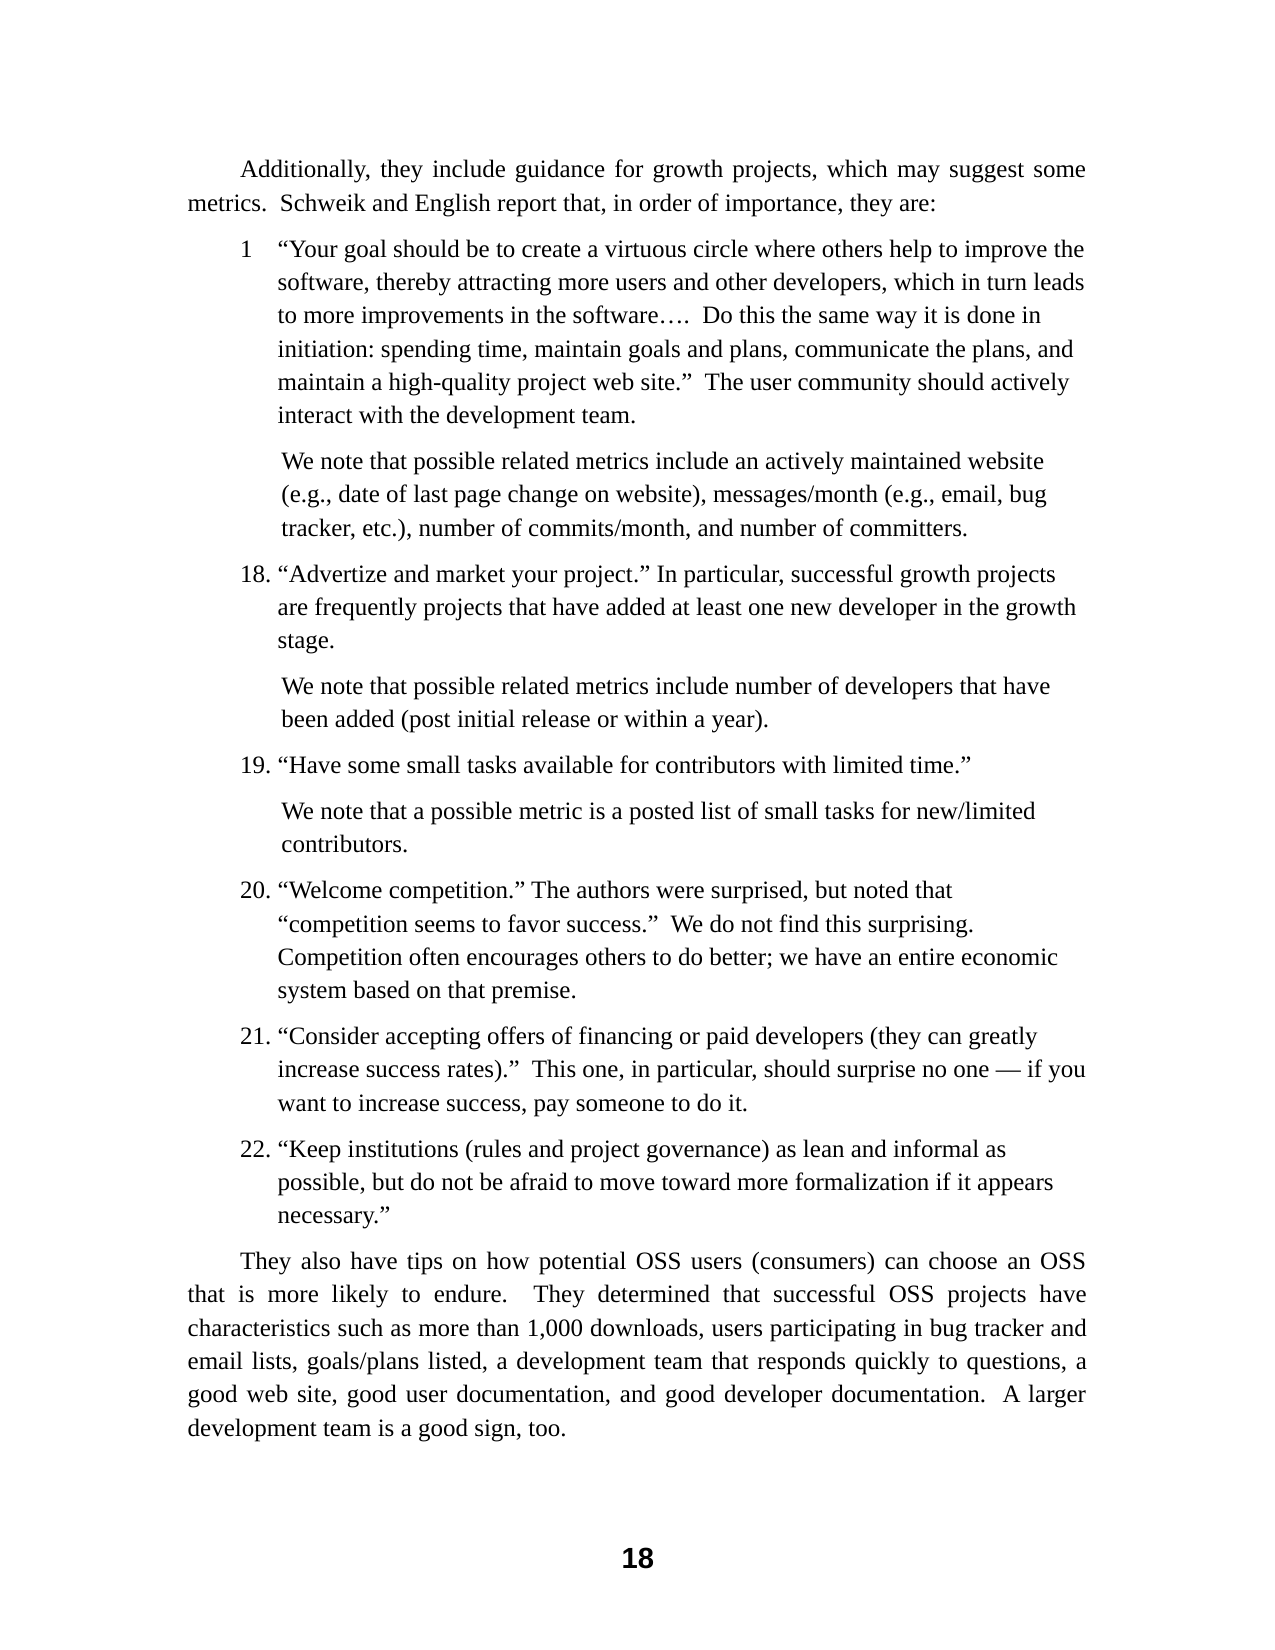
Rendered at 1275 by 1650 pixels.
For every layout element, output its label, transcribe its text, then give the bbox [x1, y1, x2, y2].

list “Keep institutions (rules and project governance) as lean and informal as possible, but do not be afraid to move toward more formalization if it appears necessary.” [240, 1129, 1087, 1229]
text Additionally, they include guidance for growth projects, which may suggest some metrics. Schweik and English report that, in order of importance, they are: [187, 150, 1087, 217]
text They also have tips on how potential OSS users (consumers) can choose an OSS that is more likely to endure. They determined that successful OSS projects have characteristics such as more than 1,000 downloads, users participating in bug tracker and email lists, goals/plans listed, a development team that responds quickly to questions, a good web site, good user documentation, and good developer documentation. A larger development team is a good sign, too. [187, 1242, 1087, 1442]
list “Advertize and market your project.” In particular, successful growth projects are frequently projects that have added at least one new developer in the growth stage. [240, 554, 1087, 654]
list “Your goal should be to create a virtuous circle where others help to improve the software, thereby attracting more users and other developers, which in turn leads to more improvements in the software…. Do this the same way it is done in initiation: spending time, maintain goals and plans, communicate the plans, and maintain a high-quality project web site.” The user community should actively interact with the development team. [240, 229, 1087, 429]
list We note that possible related metrics include an actively maintained website (e.g., date of last page change on website), messages/month (e.g., email, bug tracker, etc.), number of commits/month, and number of committers. [281, 442, 1087, 542]
list We note that a possible metric is a posted list of small tasks for new/limited contributors. [281, 792, 1087, 858]
list “Welcome competition.” The authors were surprised, but noted that “competition seems to favor success.” We do not find this surprising. Competition often encourages others to do better; we have an entire economic system based on that premise. [240, 871, 1087, 1004]
list We note that possible related metrics include number of developers that have been added (post initial release or within a year). [281, 667, 1087, 733]
list “Have some small tasks available for contributors with limited time.” [240, 746, 1087, 779]
list “Consider accepting offers of financing or paid developers (they can greatly increase success rates).” This one, in particular, should surprise no one — if you want to increase success, pay someone to do it. [240, 1017, 1087, 1117]
